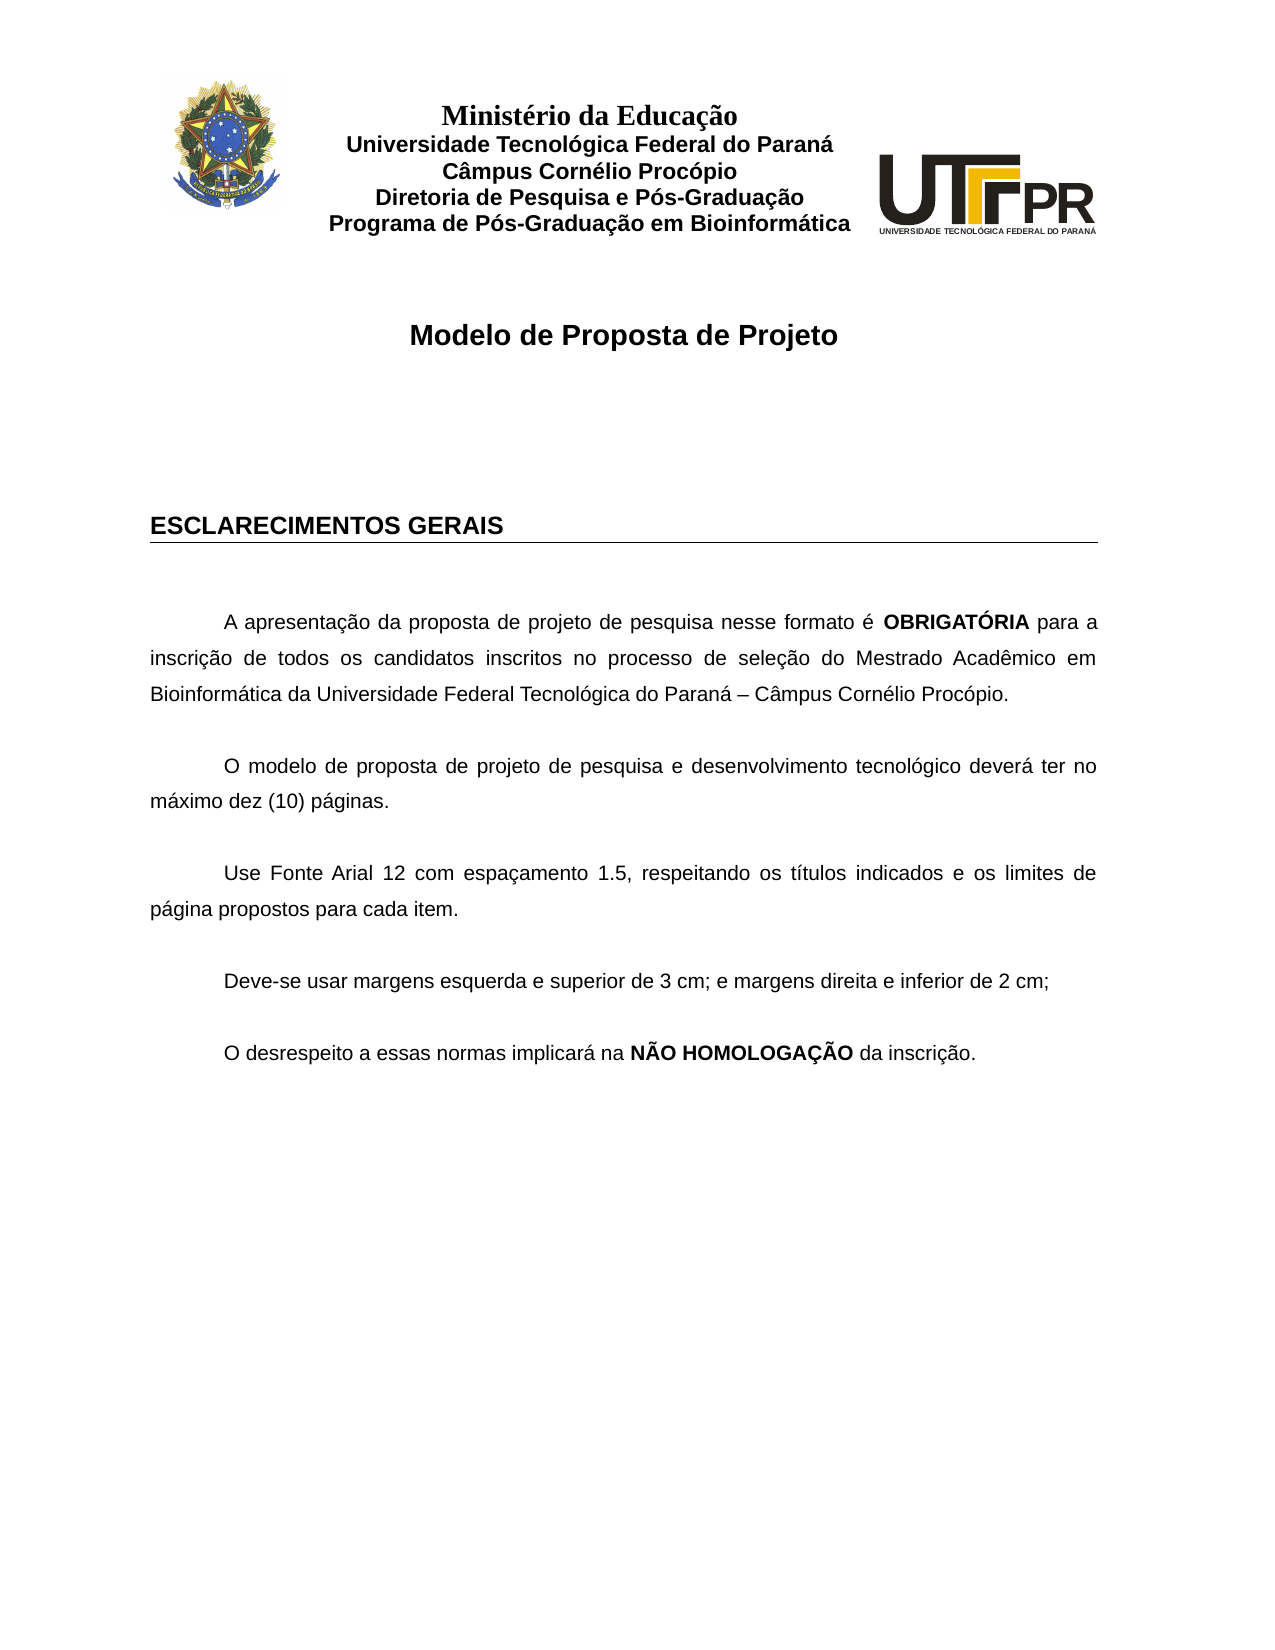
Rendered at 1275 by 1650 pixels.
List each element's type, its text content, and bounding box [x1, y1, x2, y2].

text Modelo de Proposta de Projeto [150, 318, 1098, 352]
text O modelo de proposta de projeto de pesquisa e desenvolvimento tecnológico deverá ter no máximo dez (10) páginas. [150, 753, 1098, 813]
text Use Fonte Arial 12 com espaçamento 1.5, respeitando os títulos indicados e os limites de página propostos para cada item. [150, 861, 1098, 921]
text A apresentação da proposta de projeto de pesquisa nesse formato é OBRIGATÓRIA para a inscrição de todos os candidatos inscritos no processo de seleção do Mestrado Acadêmico em Bioinformática da Universidade Federal Tecnológica do Paraná – Câmpus Cornélio Procópio. [150, 610, 1098, 706]
picture [171, 73, 286, 217]
subtitle ESCLARECIMENTOS GERAIS [150, 511, 1098, 542]
text O desrespeito a essas normas implicará na NÃO HOMOLOGAÇÃO da inscrição. [150, 1041, 1098, 1065]
text Deve-se usar margens esquerda e superior de 3 cm; e margens direita e inferior de 2 cm; [150, 969, 1098, 993]
